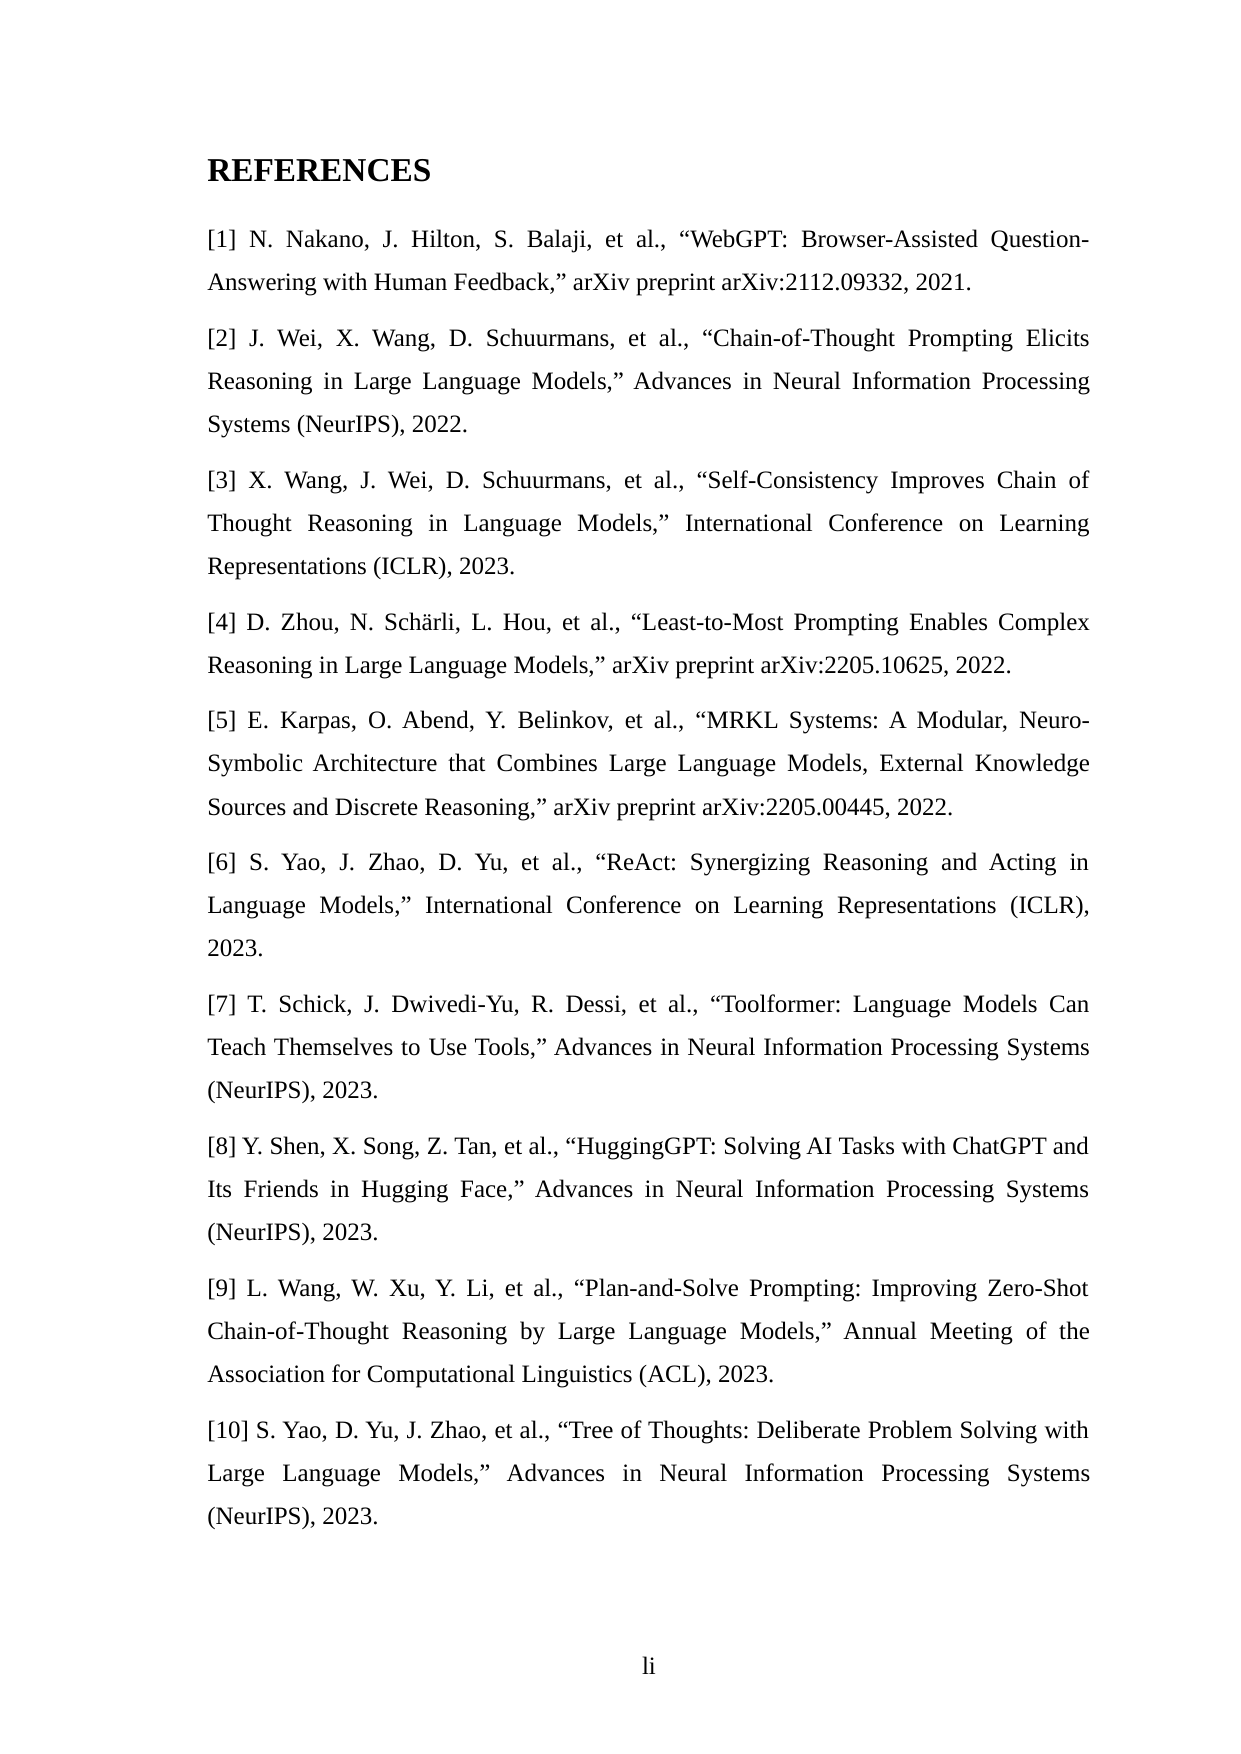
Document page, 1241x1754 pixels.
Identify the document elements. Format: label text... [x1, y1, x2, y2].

text [9] L. Wang, W. Xu, Y. Li, et al., “Plan-and-Solve Prompting: Improving Zero-Shot Chain-of-Thought Reasoning by Large Language Models,” Annual Meeting of the Association for Computational Linguistics (ACL), 2023. [207, 1273, 1091, 1388]
text [7] T. Schick, J. Dwivedi-Yu, R. Dessi, et al., “Toolformer: Language Models Can Teach Themselves to Use Tools,” Advances in Neural Information Processing Systems (NeurIPS), 2023. [207, 989, 1091, 1104]
text [2] J. Wei, X. Wang, D. Schuurmans, et al., “Chain-of-Thought Prompting Elicits Reasoning in Large Language Models,” Advances in Neural Information Processing Systems (NeurIPS), 2022. [207, 323, 1091, 438]
text [4] D. Zhou, N. Schärli, L. Hou, et al., “Least-to-Most Prompting Enables Complex Reasoning in Large Language Models,” arXiv preprint arXiv:2205.10625, 2022. [207, 607, 1091, 678]
text REFERENCES [207, 150, 1091, 188]
text [1] N. Nakano, J. Hilton, S. Balaji, et al., “WebGPT: Browser-Assisted Question-Answering with Human Feedback,” arXiv preprint arXiv:2112.09332, 2021. [207, 224, 1091, 296]
text [5] E. Karpas, O. Abend, Y. Belinkov, et al., “MRKL Systems: A Modular, Neuro-Symbolic Architecture that Combines Large Language Models, External Knowledge Sources and Discrete Reasoning,” arXiv preprint arXiv:2205.00445, 2022. [207, 705, 1091, 820]
text [8] Y. Shen, X. Song, Z. Tan, et al., “HuggingGPT: Solving AI Tasks with ChatGPT and Its Friends in Hugging Face,” Advances in Neural Information Processing Systems (NeurIPS), 2023. [207, 1131, 1091, 1246]
text [6] S. Yao, J. Zhao, D. Yu, et al., “ReAct: Synergizing Reasoning and Acting in Language Models,” International Conference on Learning Representations (ICLR), 2023. [207, 847, 1091, 962]
text [3] X. Wang, J. Wei, D. Schuurmans, et al., “Self-Consistency Improves Chain of Thought Reasoning in Language Models,” International Conference on Learning Representations (ICLR), 2023. [207, 465, 1091, 580]
text [10] S. Yao, D. Yu, J. Zhao, et al., “Tree of Thoughts: Deliberate Problem Solving with Large Language Models,” Advances in Neural Information Processing Systems (NeurIPS), 2023. [207, 1415, 1091, 1530]
